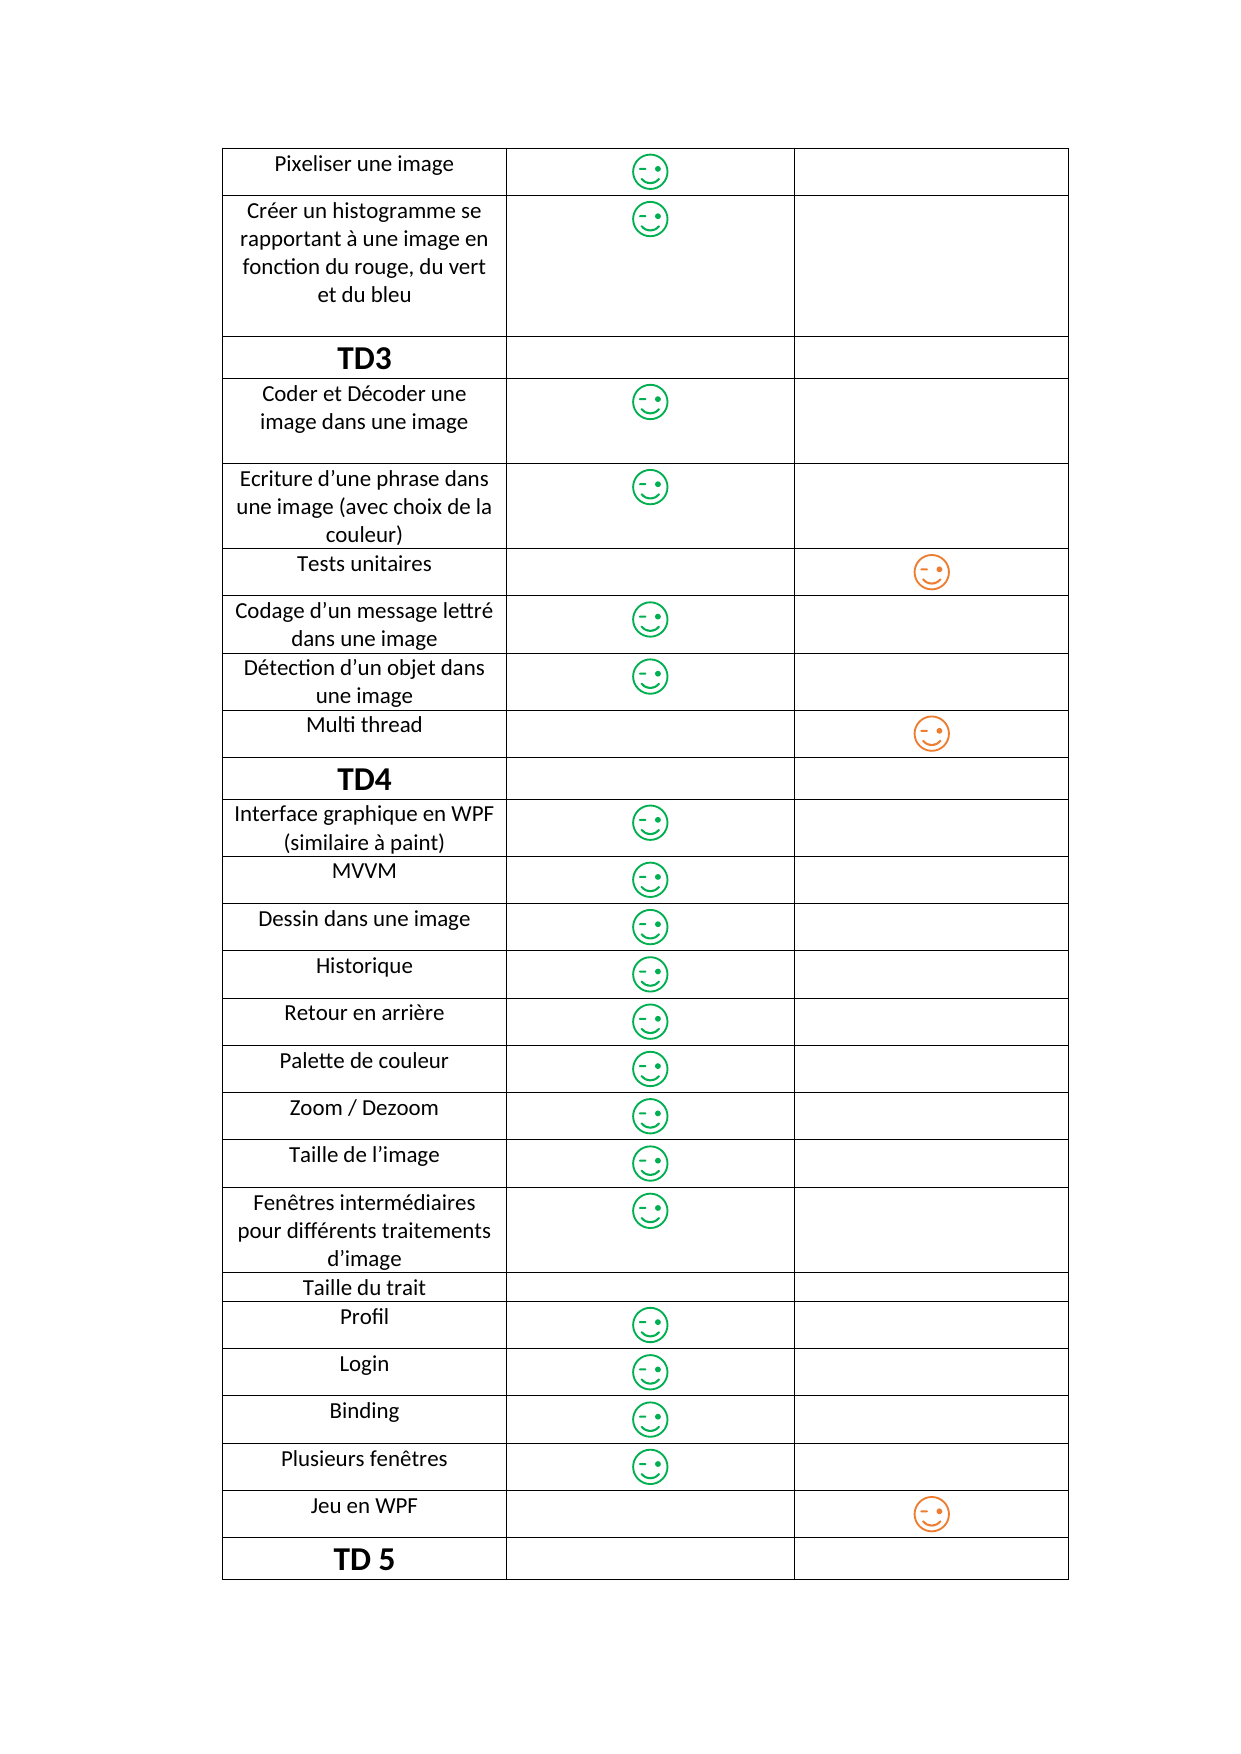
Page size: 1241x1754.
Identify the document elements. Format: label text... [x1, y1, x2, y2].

table_cell [507, 758, 794, 798]
table_cell Fenêtres intermédiaires pour différents traitements d’image [223, 1188, 506, 1272]
table_cell [507, 1046, 794, 1092]
table_cell [795, 196, 1068, 336]
table_cell [507, 149, 794, 195]
table_cell [795, 1273, 1068, 1301]
table_cell [795, 1302, 1068, 1348]
table_cell [795, 904, 1068, 950]
table_cell [795, 758, 1068, 798]
table_cell Créer un histogramme se rapportant à une image en fonction du rouge, du vert et du bleu [223, 196, 506, 336]
table_cell [507, 337, 794, 378]
table_cell [507, 379, 794, 463]
table_cell Zoom / Dezoom [223, 1093, 506, 1139]
table_cell [795, 596, 1068, 652]
table_cell [507, 857, 794, 903]
table_cell [795, 337, 1068, 378]
table_cell Login [223, 1349, 506, 1395]
table_cell Binding [223, 1396, 506, 1443]
table_cell Interface graphique en WPF (similaire à paint) [223, 800, 506, 856]
table_cell [795, 1396, 1068, 1443]
table_cell [507, 999, 794, 1045]
table_cell [795, 1491, 1068, 1537]
table_cell Détection d’un objet dans une image [223, 654, 506, 709]
table_cell [507, 196, 794, 336]
table_cell MVVM [223, 857, 506, 903]
table_cell [795, 857, 1068, 903]
table_cell Codage d’un message lettré dans une image [223, 596, 506, 652]
table_cell [507, 951, 794, 997]
table_cell TD4 [223, 758, 506, 798]
table_cell Tests unitaires [223, 549, 506, 595]
table_cell [507, 904, 794, 950]
table_cell [795, 1093, 1068, 1139]
table_cell Retour en arrière [223, 999, 506, 1045]
table_cell [795, 149, 1068, 195]
table_cell [507, 1349, 794, 1395]
table_cell [795, 999, 1068, 1045]
table_cell [795, 654, 1068, 709]
table_cell [795, 951, 1068, 997]
table_cell Profil [223, 1302, 506, 1348]
table_cell Historique [223, 951, 506, 997]
table_cell [507, 1444, 794, 1490]
table_cell [795, 800, 1068, 856]
table_cell [795, 1444, 1068, 1490]
table_cell Pixeliser une image [223, 149, 506, 195]
table_cell Palette de couleur [223, 1046, 506, 1092]
table_cell [507, 1273, 794, 1301]
table_cell Ecriture d’une phrase dans une image (avec choix de la couleur) [223, 464, 506, 548]
table_cell [507, 1140, 794, 1187]
table_cell [795, 711, 1068, 757]
table_cell [507, 1538, 794, 1579]
table_cell [507, 1093, 794, 1139]
table_cell TD 5 [223, 1538, 506, 1579]
table_cell Jeu en WPF [223, 1491, 506, 1537]
table_cell [507, 1491, 794, 1537]
table_cell Taille de l’image [223, 1140, 506, 1187]
table_cell [795, 1188, 1068, 1272]
table_cell Plusieurs fenêtres [223, 1444, 506, 1490]
table_cell [795, 1140, 1068, 1187]
table_cell [507, 1302, 794, 1348]
table_cell [507, 711, 794, 757]
table_cell [507, 800, 794, 856]
table_cell Dessin dans une image [223, 904, 506, 950]
table_cell [507, 654, 794, 709]
table_cell Taille du trait [223, 1273, 506, 1301]
table_cell [507, 464, 794, 548]
table_cell [795, 1046, 1068, 1092]
table_cell [795, 464, 1068, 548]
table_cell [507, 549, 794, 595]
table_cell TD3 [223, 337, 506, 378]
table_cell [795, 549, 1068, 595]
table_cell [795, 1349, 1068, 1395]
table_cell [795, 1538, 1068, 1579]
table_cell [507, 596, 794, 652]
table_cell Multi thread [223, 711, 506, 757]
table_cell [507, 1188, 794, 1272]
table_cell [795, 379, 1068, 463]
table_cell [507, 1396, 794, 1443]
table_cell Coder et Décoder une image dans une image [223, 379, 506, 463]
